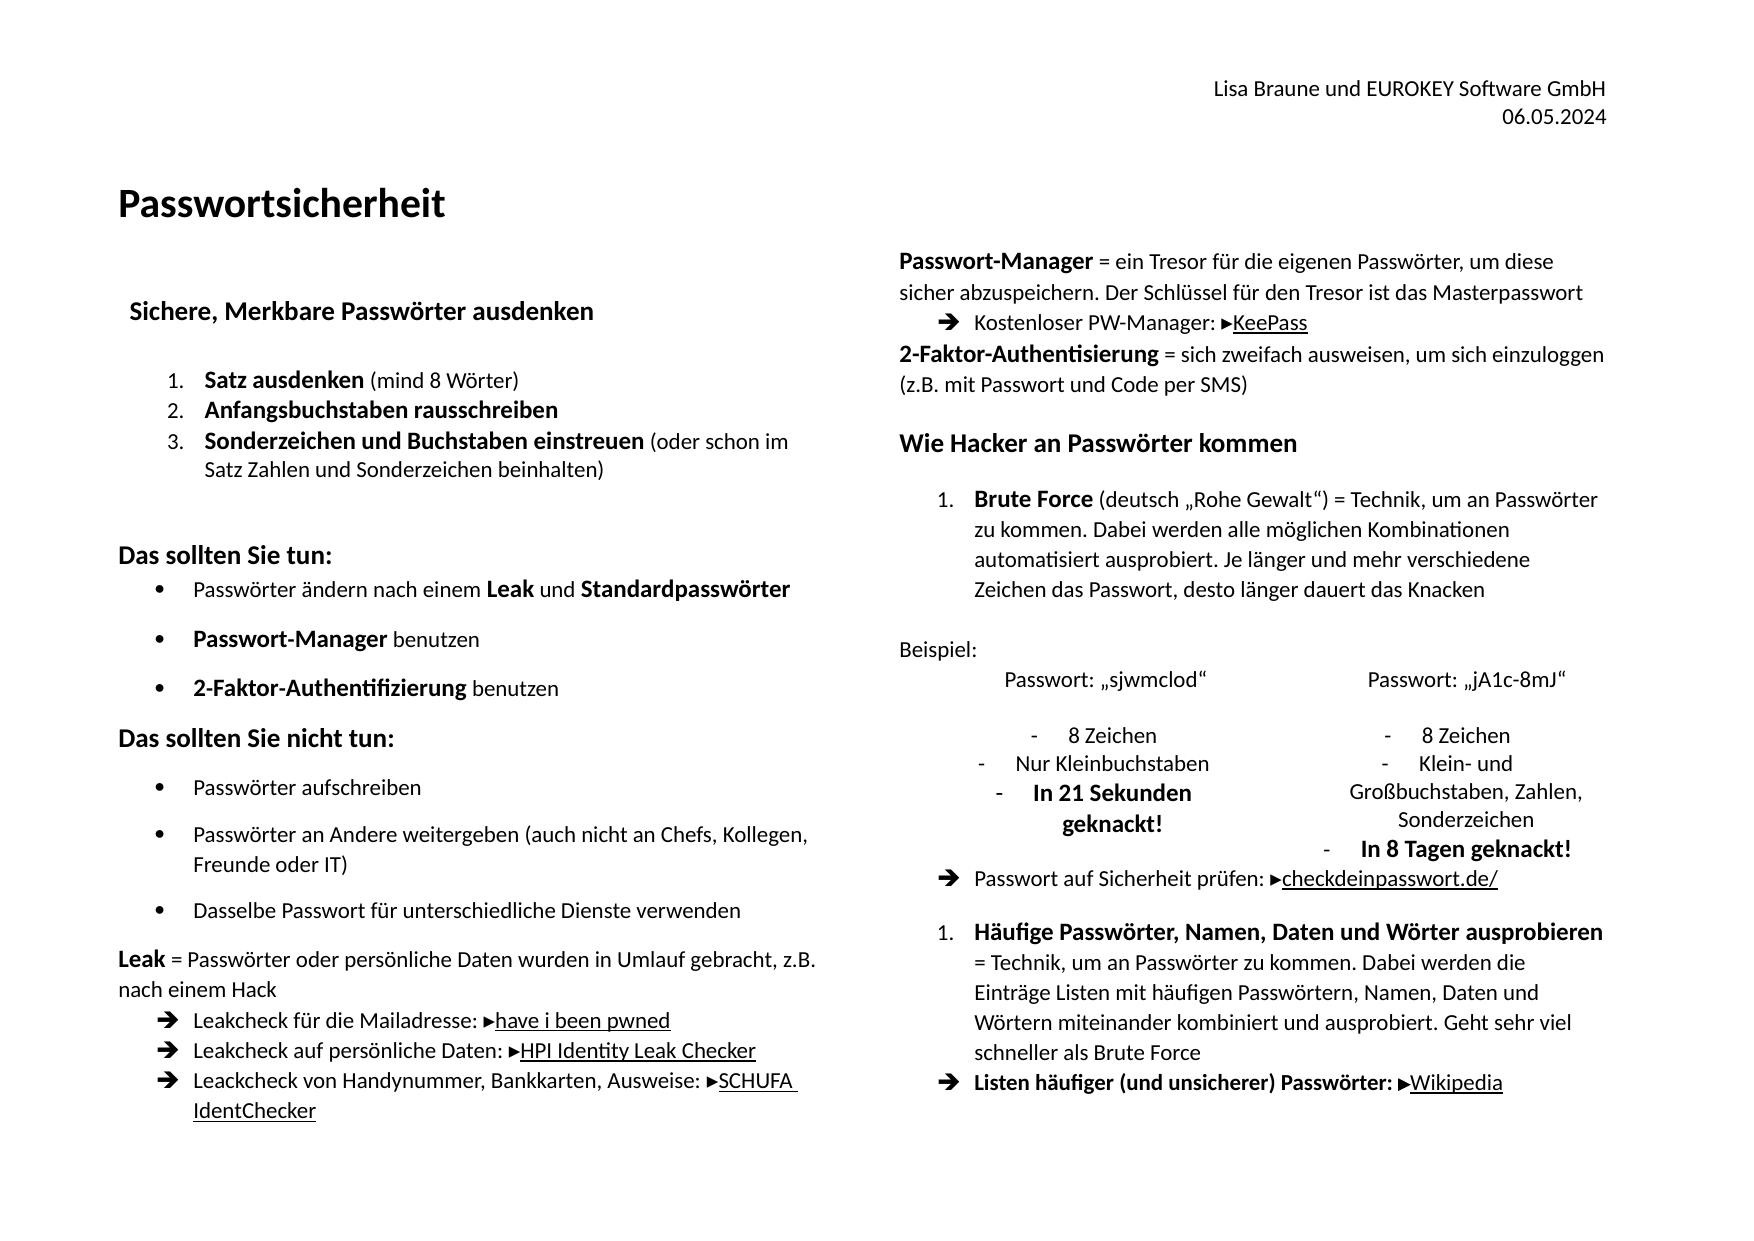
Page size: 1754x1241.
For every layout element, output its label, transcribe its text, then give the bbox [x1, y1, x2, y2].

text Passwort-Manager = ein Tresor für die eigenen Passwörter, um diese sicher abzuspeichern. Der Schlüssel für den Tresor ist das Masterpasswort [899, 245, 1606, 306]
list Leakcheck auf persönliche Daten: ▸HPI Identity Leak Checker [156, 1036, 825, 1064]
list Brute Force (deutsch „Rohe Gewalt“) = Technik, um an Passwörter zu kommen. Dabei werden alle möglichen Kombinationen automatisiert ausprobiert. Je länger und mehr verschiedene Zeichen das Passwort, desto länger dauert das Knacken [937, 483, 1606, 603]
text Leak = Passwörter oder persönliche Daten wurden in Umlauf gebracht, z.B. nach einem Hack [118, 943, 825, 1003]
subtitle Wie Hacker an Passwörter kommen [899, 426, 1606, 459]
list Dasselbe Passwort für unterschiedliche Dienste verwenden [156, 896, 825, 924]
list Passwort-Manager benutzen [156, 623, 825, 653]
table_header Passwort: „jA1c-8mJ“ 8 Zeichen Klein- und Großbuchstaben, Zahlen, Sonderzeichen In 8 Tagen geknackt! [1252, 665, 1606, 864]
subtitle Passwortsicherheit [118, 177, 825, 228]
list Kostenloser PW-Manager: ▸KeePass [937, 308, 1606, 336]
list Passwörter aufschreiben [156, 773, 825, 801]
text 2-Faktor-Authentisierung = sich zweifach ausweisen, um sich einzuloggen (z.B. mit Passwort und Code per SMS) [899, 338, 1606, 398]
list Passwörter ändern nach einem Leak und Standardpasswörter [156, 574, 825, 604]
table_header Passwort: „sjwmclod“ 8 Zeichen Nur Kleinbuchstaben In 21 Sekunden geknackt! [899, 665, 1250, 864]
list Passwörter an Andere weitergeben (auch nicht an Chefs, Kollegen, Freunde oder IT) [156, 820, 825, 878]
list Leakcheck für die Mailadresse: ▸have i been pwned [156, 1005, 825, 1034]
subtitle Das sollten Sie nicht tun: [118, 721, 825, 754]
list Listen häufiger (und unsicherer) Passwörter: ▸Wikipedia [937, 1068, 1606, 1096]
list 2-Faktor-Authentifizierung benutzen [156, 672, 825, 703]
table_header Sichere, Merkbare Passwörter ausdenken Satz ausdenken (mind 8 Wörter) Anfangsbuchstaben rausschreiben Sonderzeichen und Buchstaben einstreuen (oder schon im Satz Zahlen und Sonderzeichen beinhalten) [119, 280, 824, 511]
list Passwort auf Sicherheit prüfen: ▸checkdeinpasswort.de/ [937, 864, 1606, 892]
subtitle Das sollten Sie tun: [118, 538, 825, 571]
text Beispiel: [899, 605, 1606, 663]
list Leackcheck von Handynummer, Bankkarten, Ausweise: ▸SCHUFA IdentChecker [156, 1066, 825, 1124]
list Häufige Passwörter, Namen, Daten und Wörter ausprobieren = Technik, um an Passwörter zu kommen. Dabei werden die Einträge Listen mit häufigen Passwörtern, Namen, Daten und Wörtern miteinander kombiniert und ausprobiert. Geht sehr viel schneller als Brute Force [937, 916, 1606, 1066]
